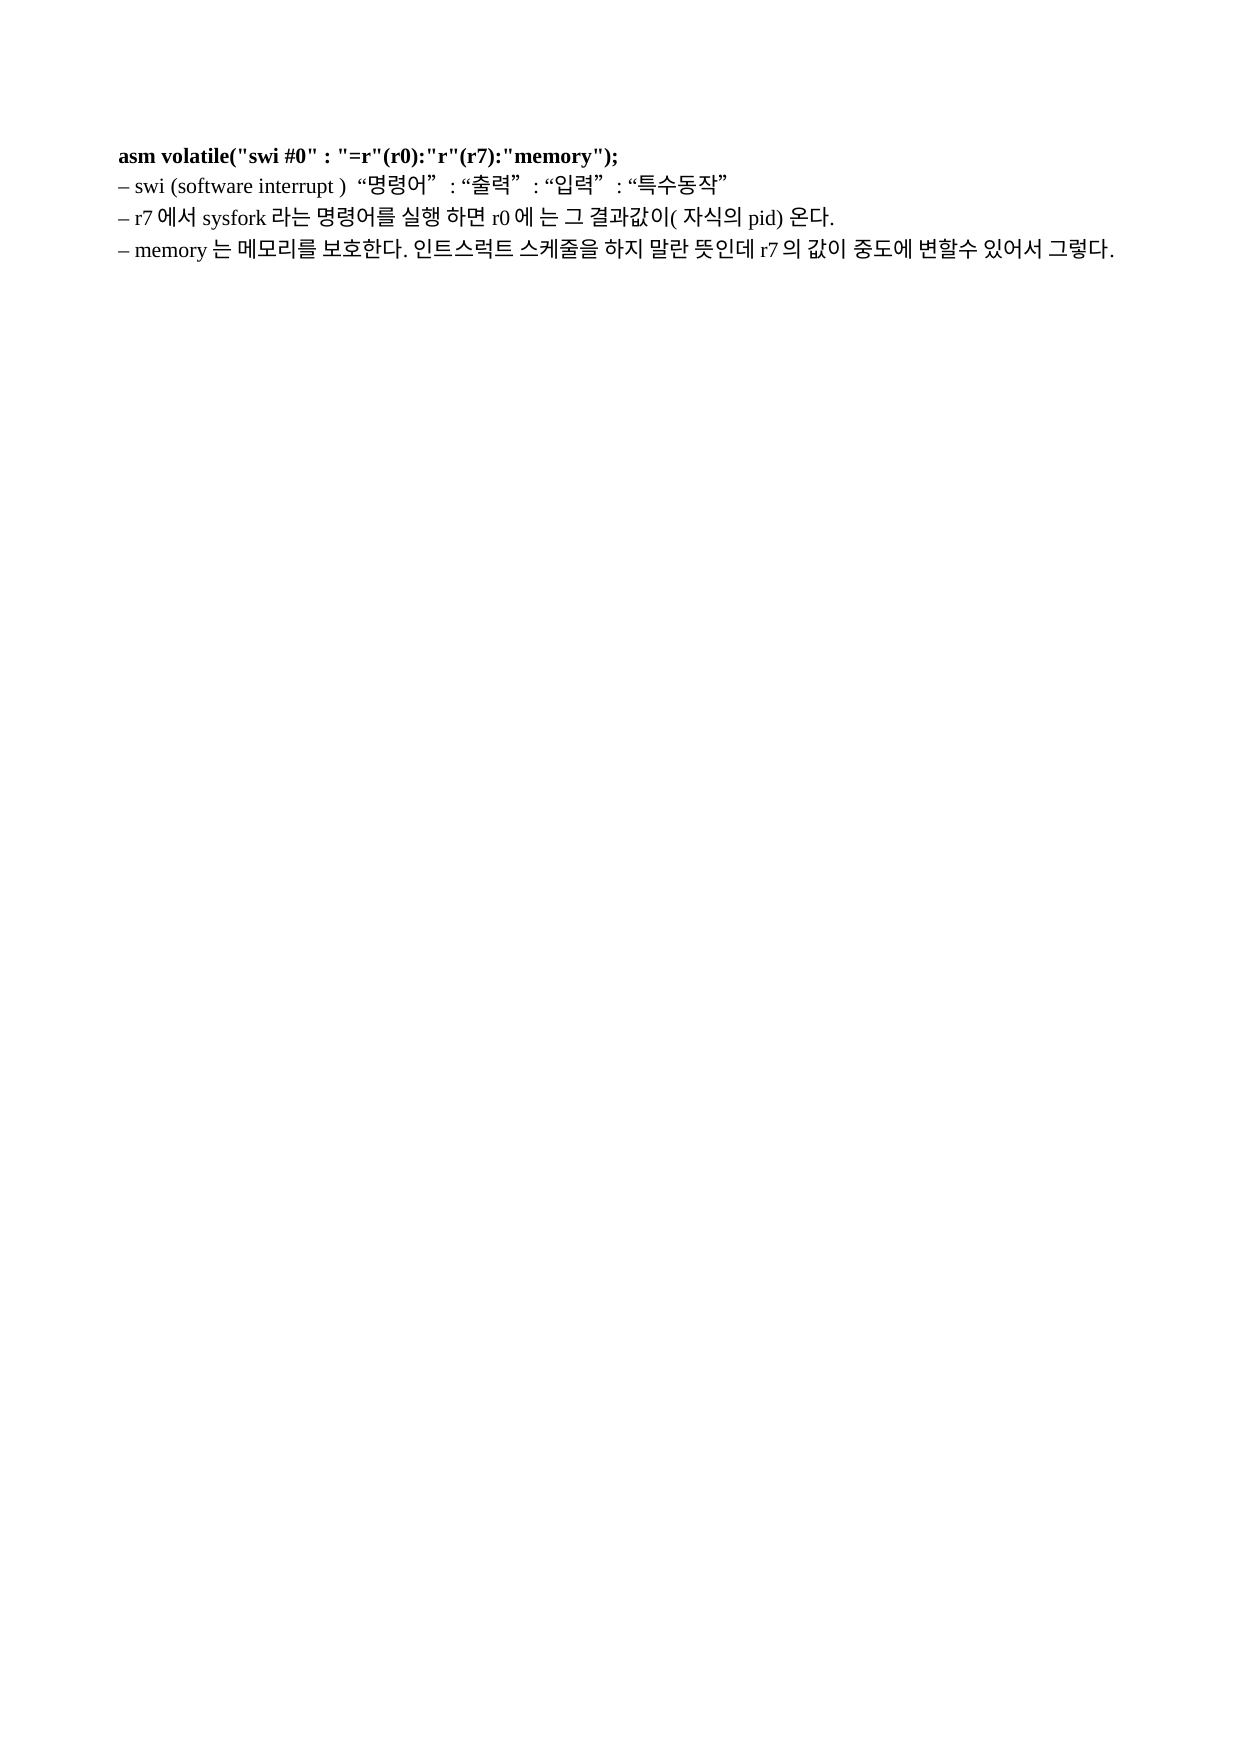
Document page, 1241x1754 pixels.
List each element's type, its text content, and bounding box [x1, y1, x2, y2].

text – swi (software interrupt ) “명령어”: “출력”: “입력”: “특수동작” [118, 168, 1122, 200]
text – r7에서 sysfork라는 명령어를 실행 하면 r0에 는 그 결과값이( 자식의 pid) 온다. [118, 200, 1122, 232]
text asm volatile("swi #0" : "=r"(r0):"r"(r7):"memory"); [118, 143, 1122, 168]
text – memory는 메모리를 보호한다. 인트스럭트 스케줄을 하지 말란 뜻인데 r7의 값이 중도에 변할수 있어서 그렇다. [118, 232, 1122, 263]
